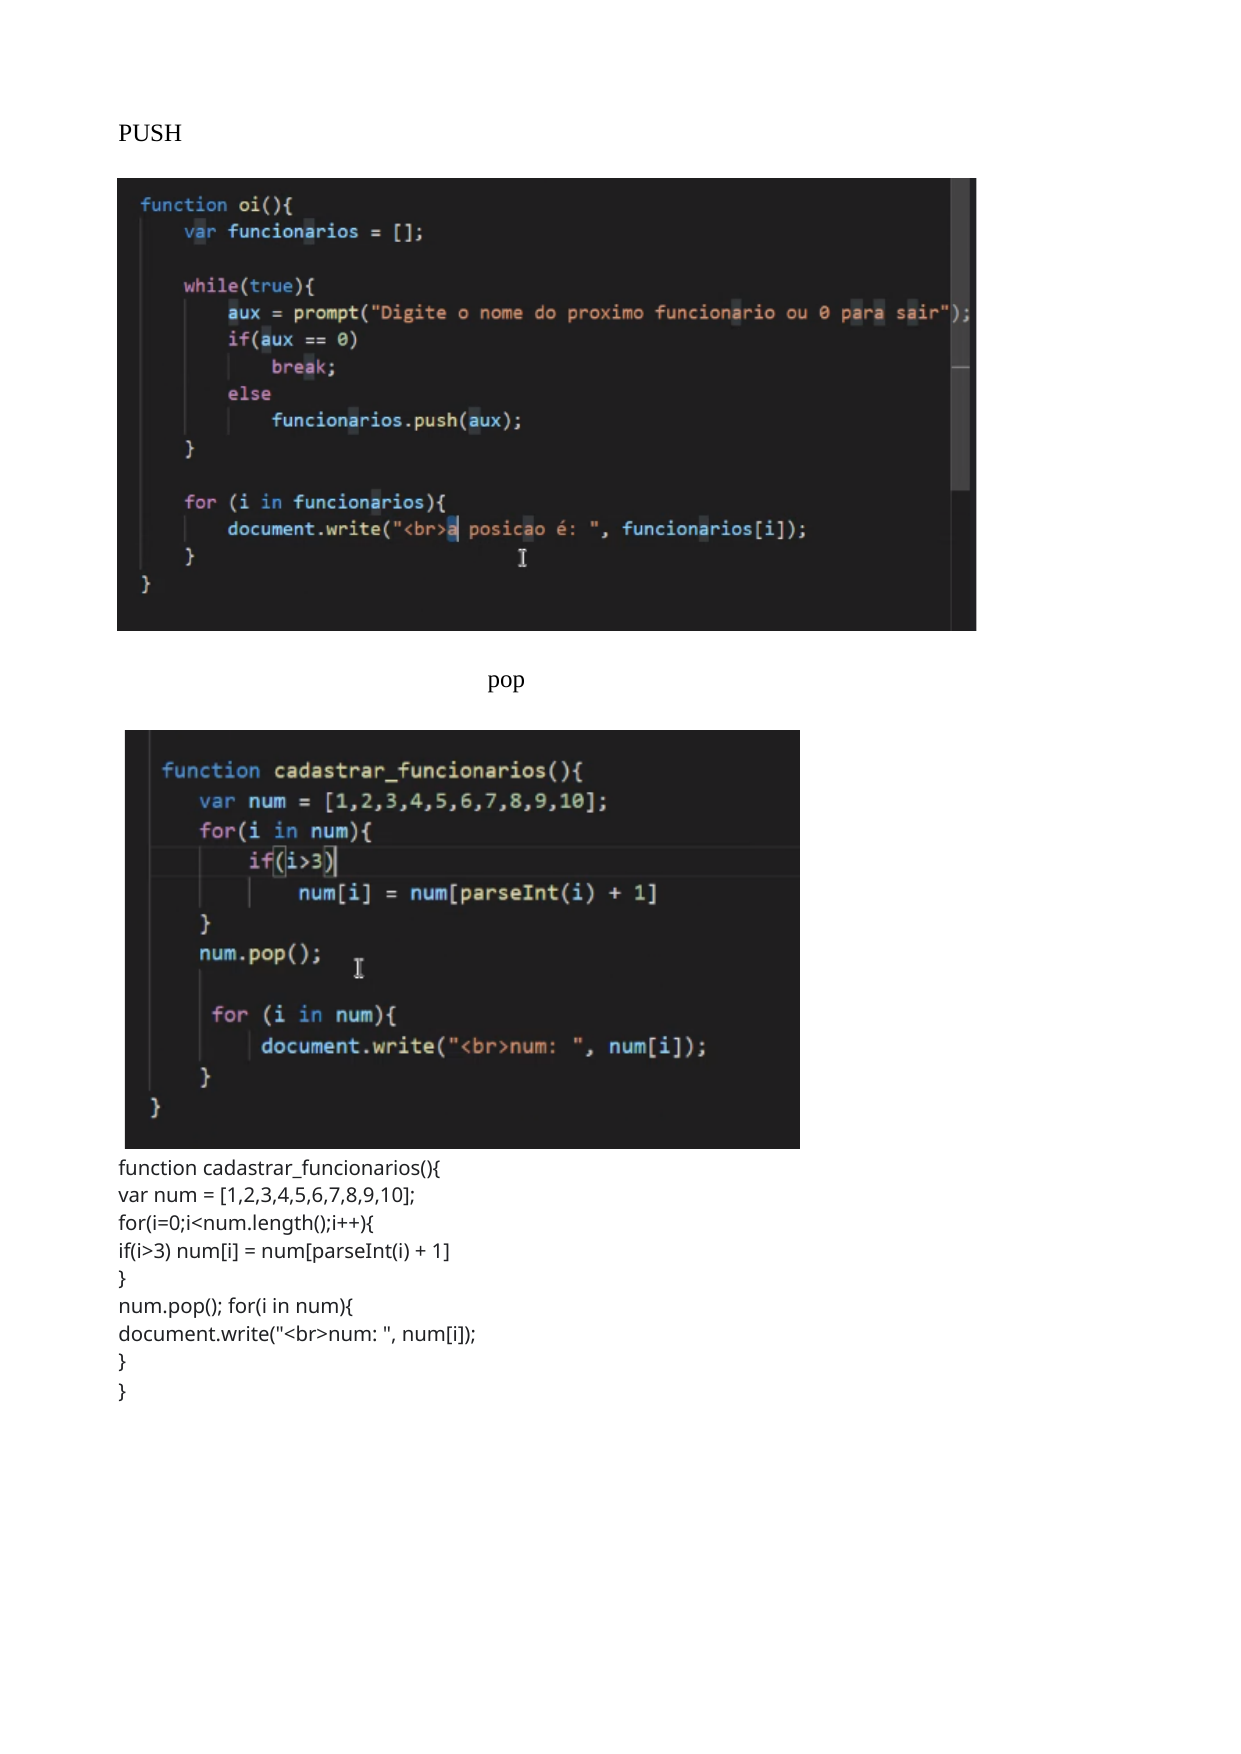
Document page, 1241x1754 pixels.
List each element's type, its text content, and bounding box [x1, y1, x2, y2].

text num.pop(); for(i in num){ [118, 1292, 1122, 1319]
text } [118, 1347, 1122, 1375]
picture [124, 730, 800, 1149]
text document.write("<br>num: ", num[i]); [118, 1319, 1122, 1347]
text for(i=0;i<num.length();i++){ [118, 1208, 1122, 1236]
text } [118, 1264, 1122, 1292]
text var num = [1,2,3,4,5,6,7,8,9,10]; [118, 1181, 1122, 1208]
text if(i>3) num[i] = num[parseInt(i) + 1] [118, 1236, 1122, 1264]
text } [118, 1375, 1122, 1404]
picture [117, 178, 977, 631]
text pop [118, 176, 1122, 1153]
text PUSH [118, 118, 1122, 147]
text function cadastrar_funcionarios(){ [118, 1153, 1122, 1181]
